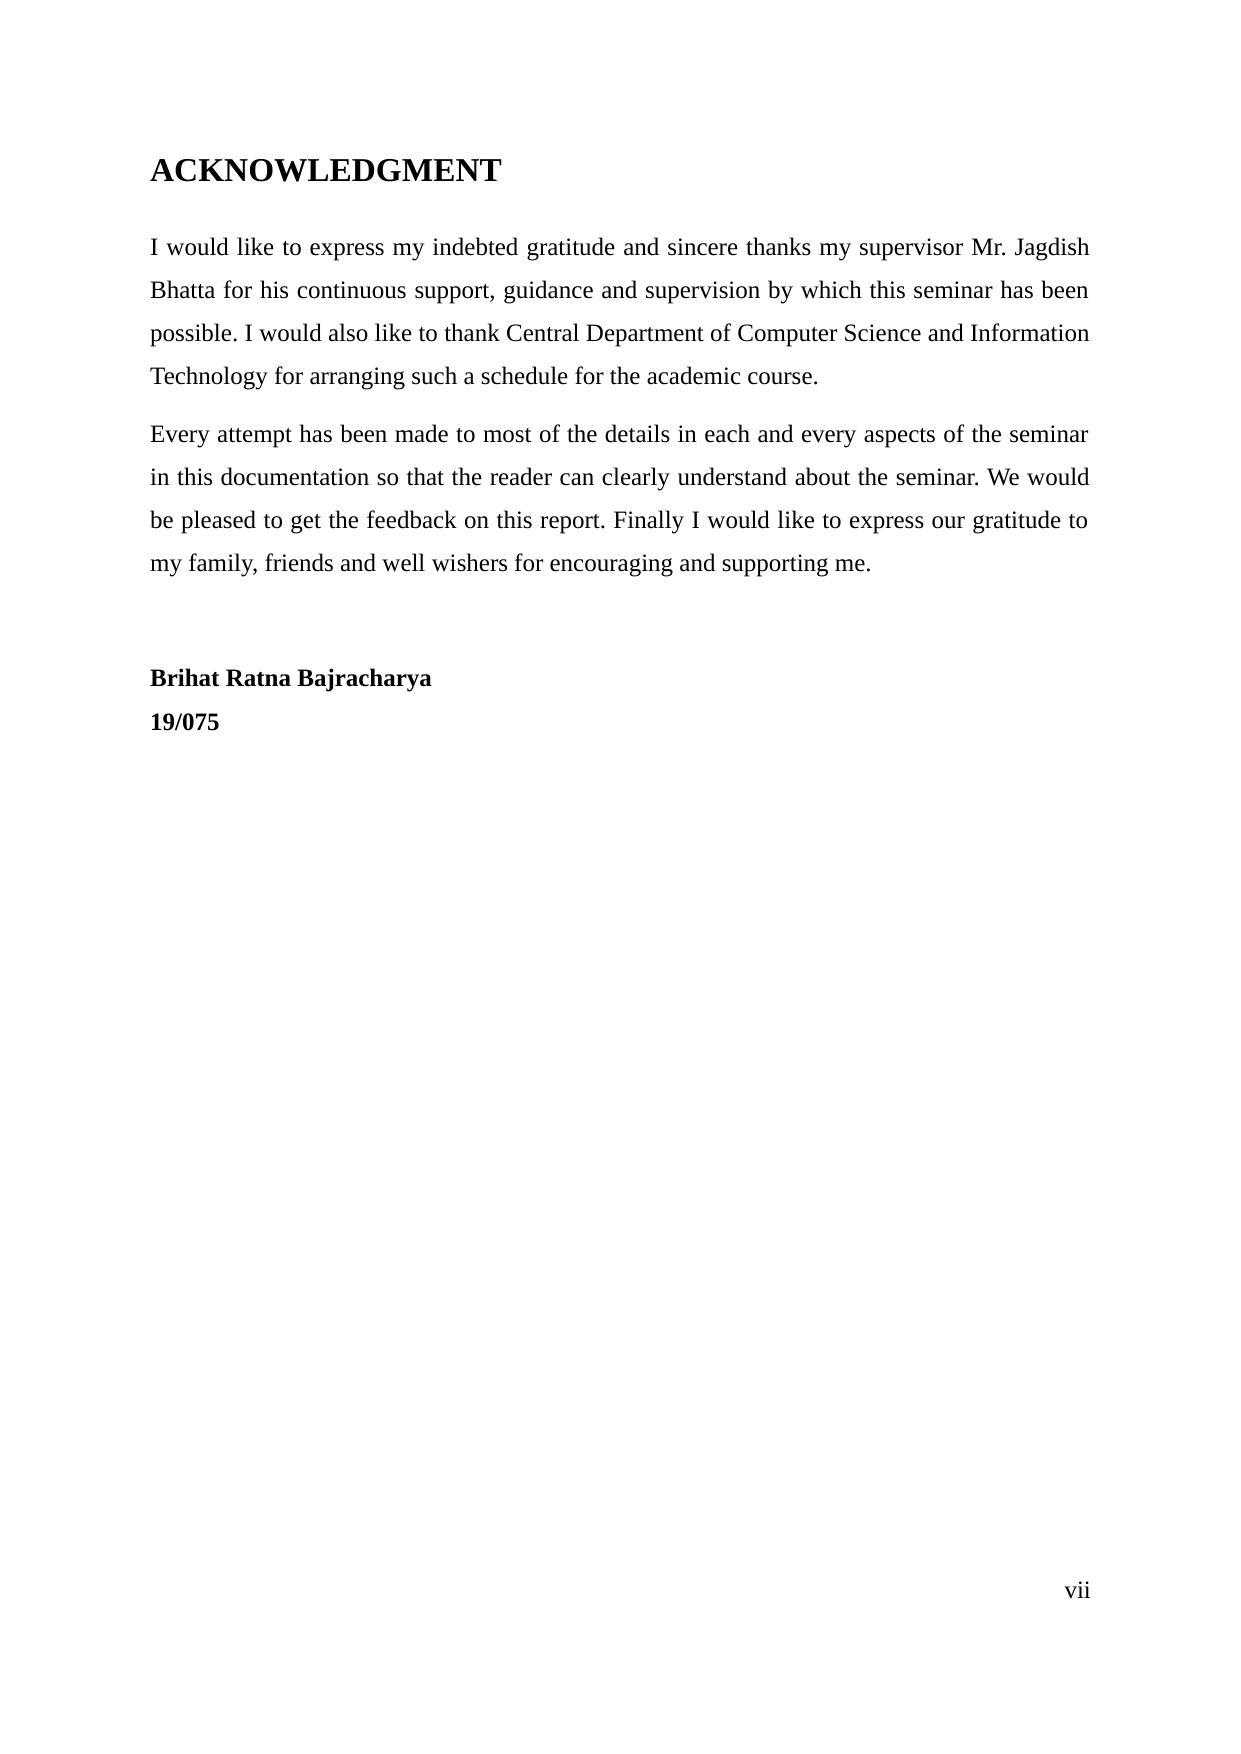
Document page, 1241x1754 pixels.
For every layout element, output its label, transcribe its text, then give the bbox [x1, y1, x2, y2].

subtitle ACKNOWLEDGMENT [150, 150, 1091, 188]
text 19/075 [150, 707, 1091, 735]
text Brihat Ratna Bajracharya [150, 663, 1091, 692]
text I would like to express my indebted gratitude and sincere thanks my supervisor Mr. Jagdish Bhatta for his continuous support, guidance and supervision by which this seminar has been possible. I would also like to thank Central Department of Computer Science and Information Technology for arranging such a schedule for the academic course. [150, 232, 1091, 390]
text Every attempt has been made to most of the details in each and every aspects of the seminar in this documentation so that the reader can clearly understand about the seminar. We would be pleased to get the feedback on this report. Finally I would like to express our gratitude to my family, friends and well wishers for encouraging and supporting me. [150, 419, 1091, 577]
